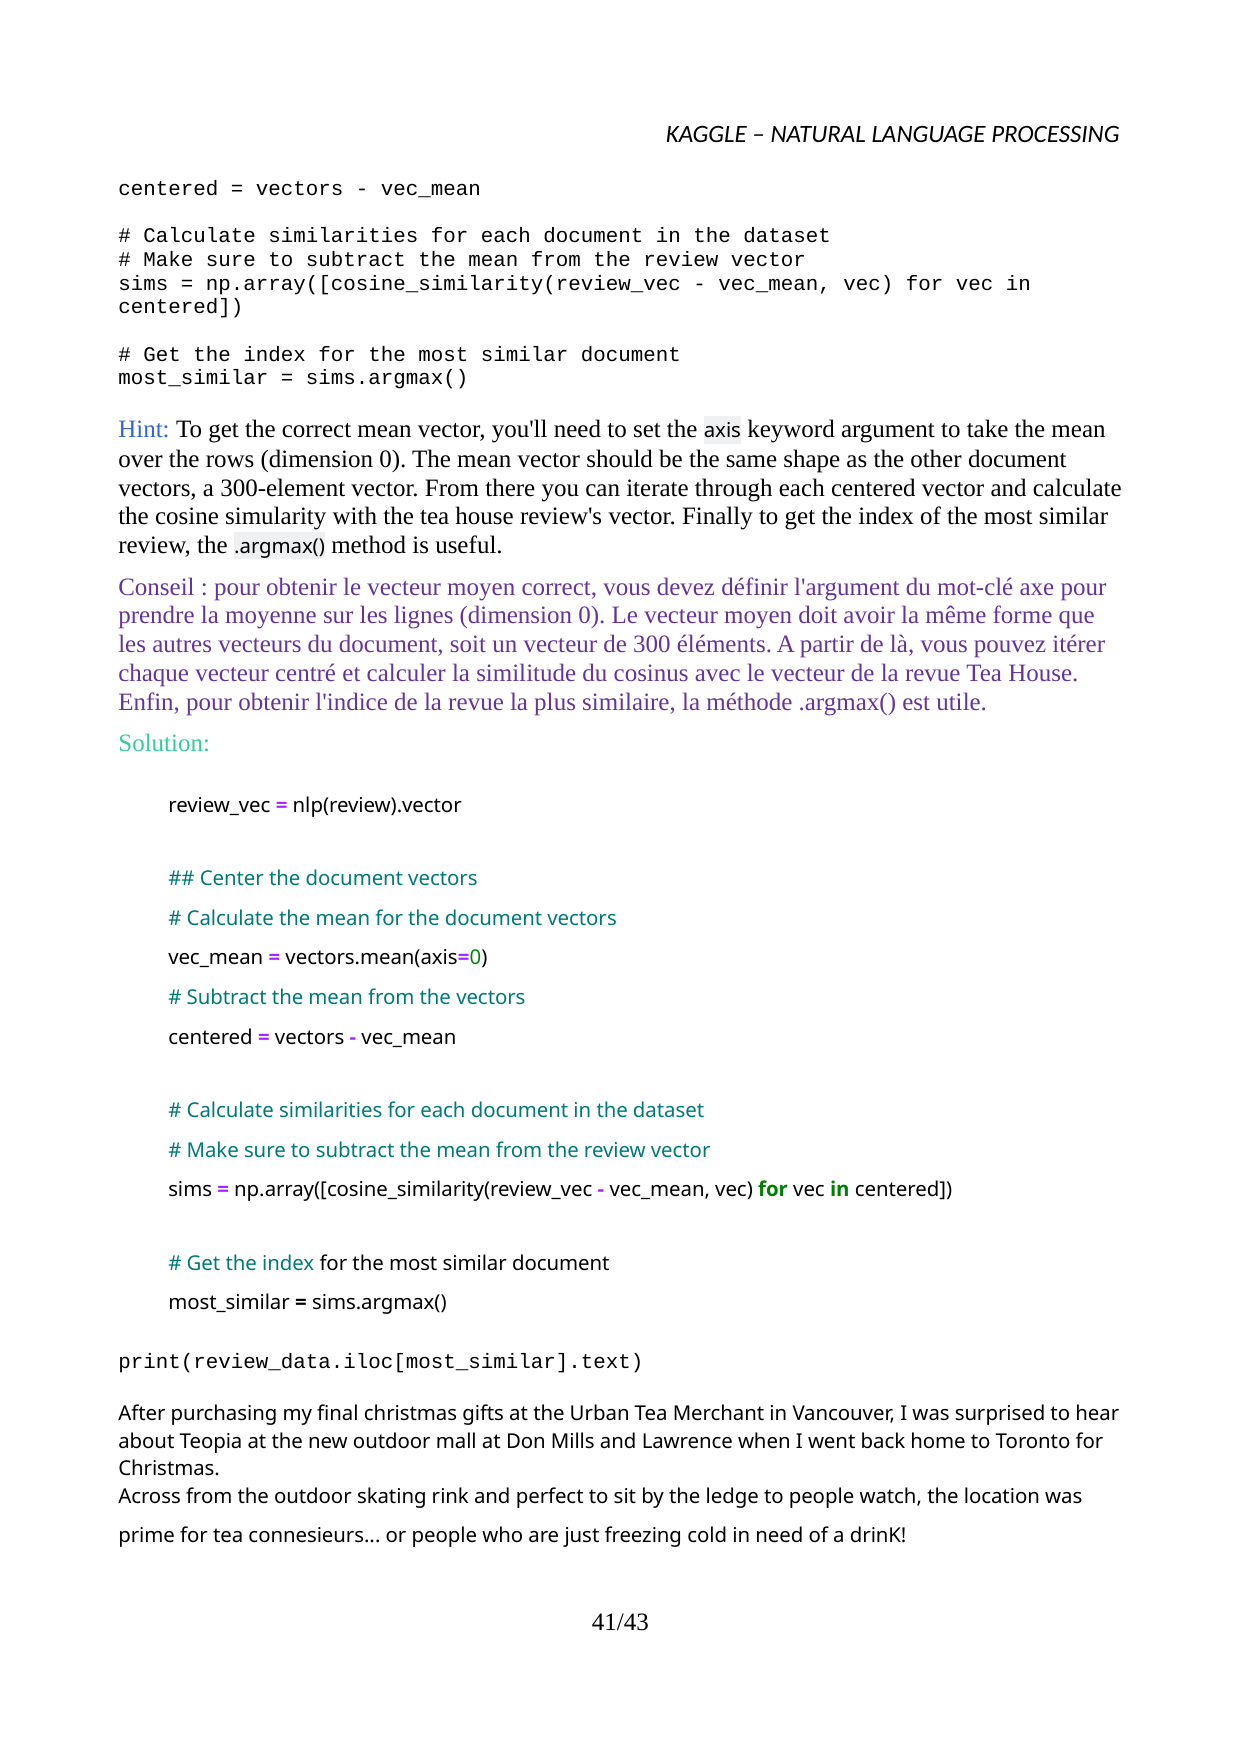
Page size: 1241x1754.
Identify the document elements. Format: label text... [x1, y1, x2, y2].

text Solution: [118, 728, 1122, 757]
text # Get the index for the most similar document [118, 1248, 1122, 1276]
text # Get the index for the most similar document [118, 344, 1122, 367]
text print(review_data.iloc[most_similar].text) [118, 1351, 1122, 1375]
text Hint: To get the correct mean vector, you'll need to set the axis keyword argument to take the mean over the rows (dimension 0). The mean vector should be the same shape as the other document vectors, a 300-element vector. From there you can iterate through each centered vector and calculate the cosine simularity with the tea house review's vector. Finally to get the index of the most similar review, the .argmax() method is useful. [118, 414, 1122, 559]
text vec_mean = vectors.mean(axis=0) [118, 943, 1122, 971]
text ## Center the document vectors [118, 864, 1122, 892]
text # Calculate similarities for each document in the dataset [118, 225, 1122, 249]
text Conseil : pour obtenir le vecteur moyen correct, vous devez définir l'argument du mot-clé axe pour prendre la moyenne sur les lignes (dimension 0). Le vecteur moyen doit avoir la même forme que les autres vecteurs du document, soit un vecteur de 300 éléments. A partir de là, vous pouvez itérer chaque vecteur centré et calculer la similitude du cosinus avec le vecteur de la revue Tea House. Enfin, pour obtenir l'indice de la revue la plus similaire, la méthode .argmax() est utile. [118, 572, 1122, 716]
text Across from the outdoor skating rink and perfect to sit by the ledge to people watch, the location was prime for tea connesieurs... or people who are just freezing cold in need of a drinK! [118, 1482, 1122, 1549]
text # Make sure to subtract the mean from the review vector [118, 249, 1122, 273]
text # Subtract the mean from the vectors [118, 983, 1122, 1011]
text review_vec = nlp(review).vector [118, 790, 1122, 818]
text sims = np.array([cosine_similarity(review_vec - vec_mean, vec) for vec in centered]) [118, 1175, 1122, 1203]
text # Calculate the mean for the document vectors [118, 903, 1122, 931]
text centered = vectors - vec_mean [118, 178, 1122, 202]
text # Calculate similarities for each document in the dataset [118, 1096, 1122, 1124]
text sims = np.array([cosine_similarity(review_vec - vec_mean, vec) for vec in centered]) [118, 273, 1122, 320]
text most_similar = sims.argmax() [118, 367, 1122, 391]
text After purchasing my final christmas gifts at the Urban Tea Merchant in Vancouver, I was surprised to hear about Teopia at the new outdoor mall at Don Mills and Lawrence when I went back home to Toronto for Christmas. [118, 1398, 1122, 1482]
text centered = vectors - vec_mean [118, 1022, 1122, 1050]
text # Make sure to subtract the mean from the review vector [118, 1135, 1122, 1163]
text most_similar = sims.argmax() [118, 1288, 1122, 1316]
